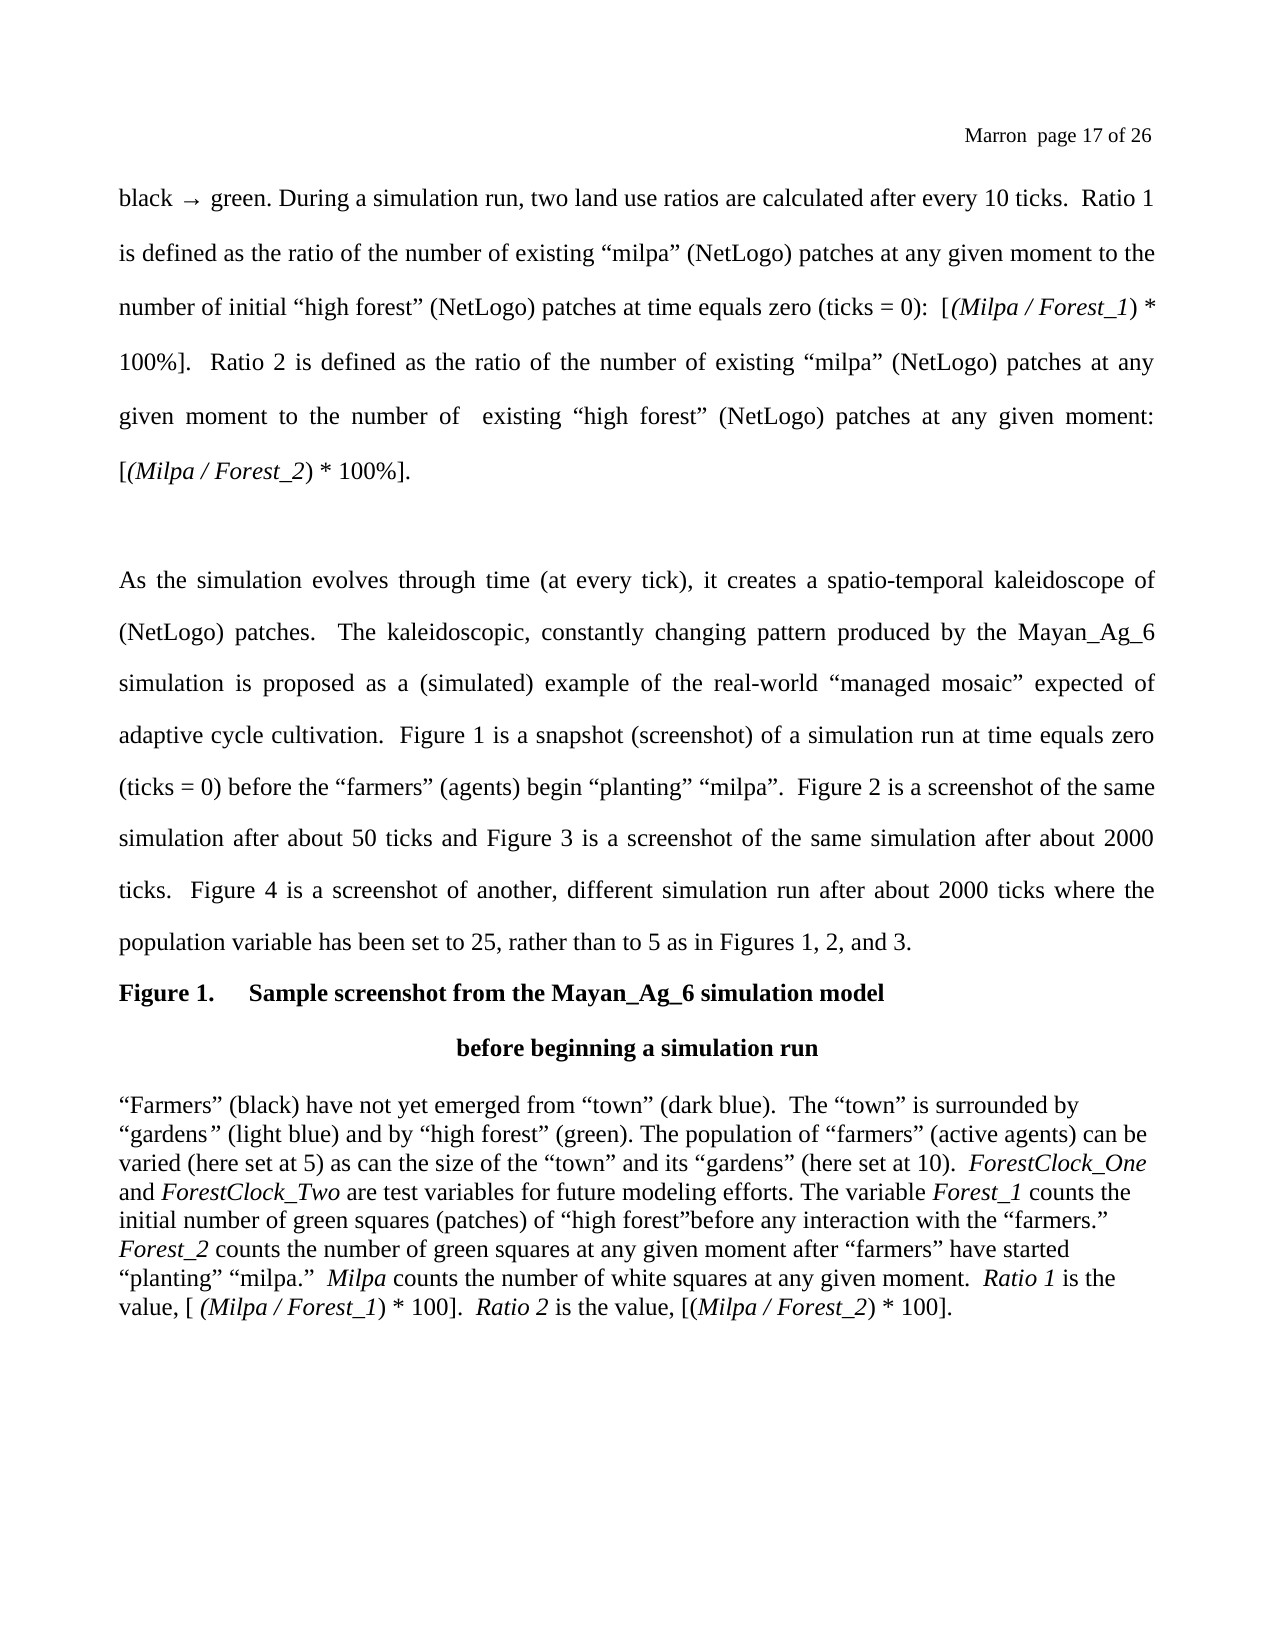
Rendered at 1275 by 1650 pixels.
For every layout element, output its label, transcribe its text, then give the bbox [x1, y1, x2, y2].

text black → green. During a simulation run, two land use ratios are calculated after every 10 ticks. Ratio 1 is defined as the ratio of the number of existing “milpa” (NetLogo) patches at any given moment to the number of initial “high forest” (NetLogo) patches at time equals zero (ticks = 0): [(Milpa / Forest_1) * 100%]. Ratio 2 is defined as the ratio of the number of existing “milpa” (NetLogo) patches at any given moment to the number of existing “high forest” (NetLogo) patches at any given moment: [(Milpa / Forest_2) * 100%]. [118, 183, 1156, 485]
text As the simulation evolves through time (at every tick), it creates a spatio-temporal kaleidoscope of (NetLogo) patches. The kaleidoscopic, constantly changing pattern produced by the Mayan_Ag_6 simulation is proposed as a (simulated) example of the real-world “managed mosaic” expected of adaptive cycle cultivation. Figure 1 is a snapshot (screenshot) of a simulation run at time equals zero (ticks = 0) before the “farmers” (agents) begin “planting” “milpa”. Figure 2 is a screenshot of the same simulation after about 50 ticks and Figure 3 is a screenshot of the same simulation after about 2000 ticks. Figure 4 is a screenshot of another, different simulation run after about 2000 ticks where the population variable has been set to 25, rather than to 5 as in Figures 1, 2, and 3. [118, 565, 1156, 956]
text before beginning a simulation run [118, 1033, 1156, 1062]
text Figure 1. Sample screenshot from the Mayan_Ag_6 simulation model [118, 978, 1156, 1007]
text “Farmers” (black) have not yet emerged from “town” (dark blue). The “town” is surrounded by “gardens” (light blue) and by “high forest” (green). The population of “farmers” (active agents) can be varied (here set at 5) as can the size of the “town” and its “gardens” (here set at 10). ForestClock_One and ForestClock_Two are test variables for future modeling efforts. The variable Forest_1 counts the initial number of green squares (patches) of “high forest”before any interaction with the “farmers.” Forest_2 counts the number of green squares at any given moment after “farmers” have started “planting” “milpa.” Milpa counts the number of white squares at any given moment. Ratio 1 is the value, [ (Milpa / Forest_1) * 100]. Ratio 2 is the value, [(Milpa / Forest_2) * 100]. [118, 1091, 1156, 1321]
